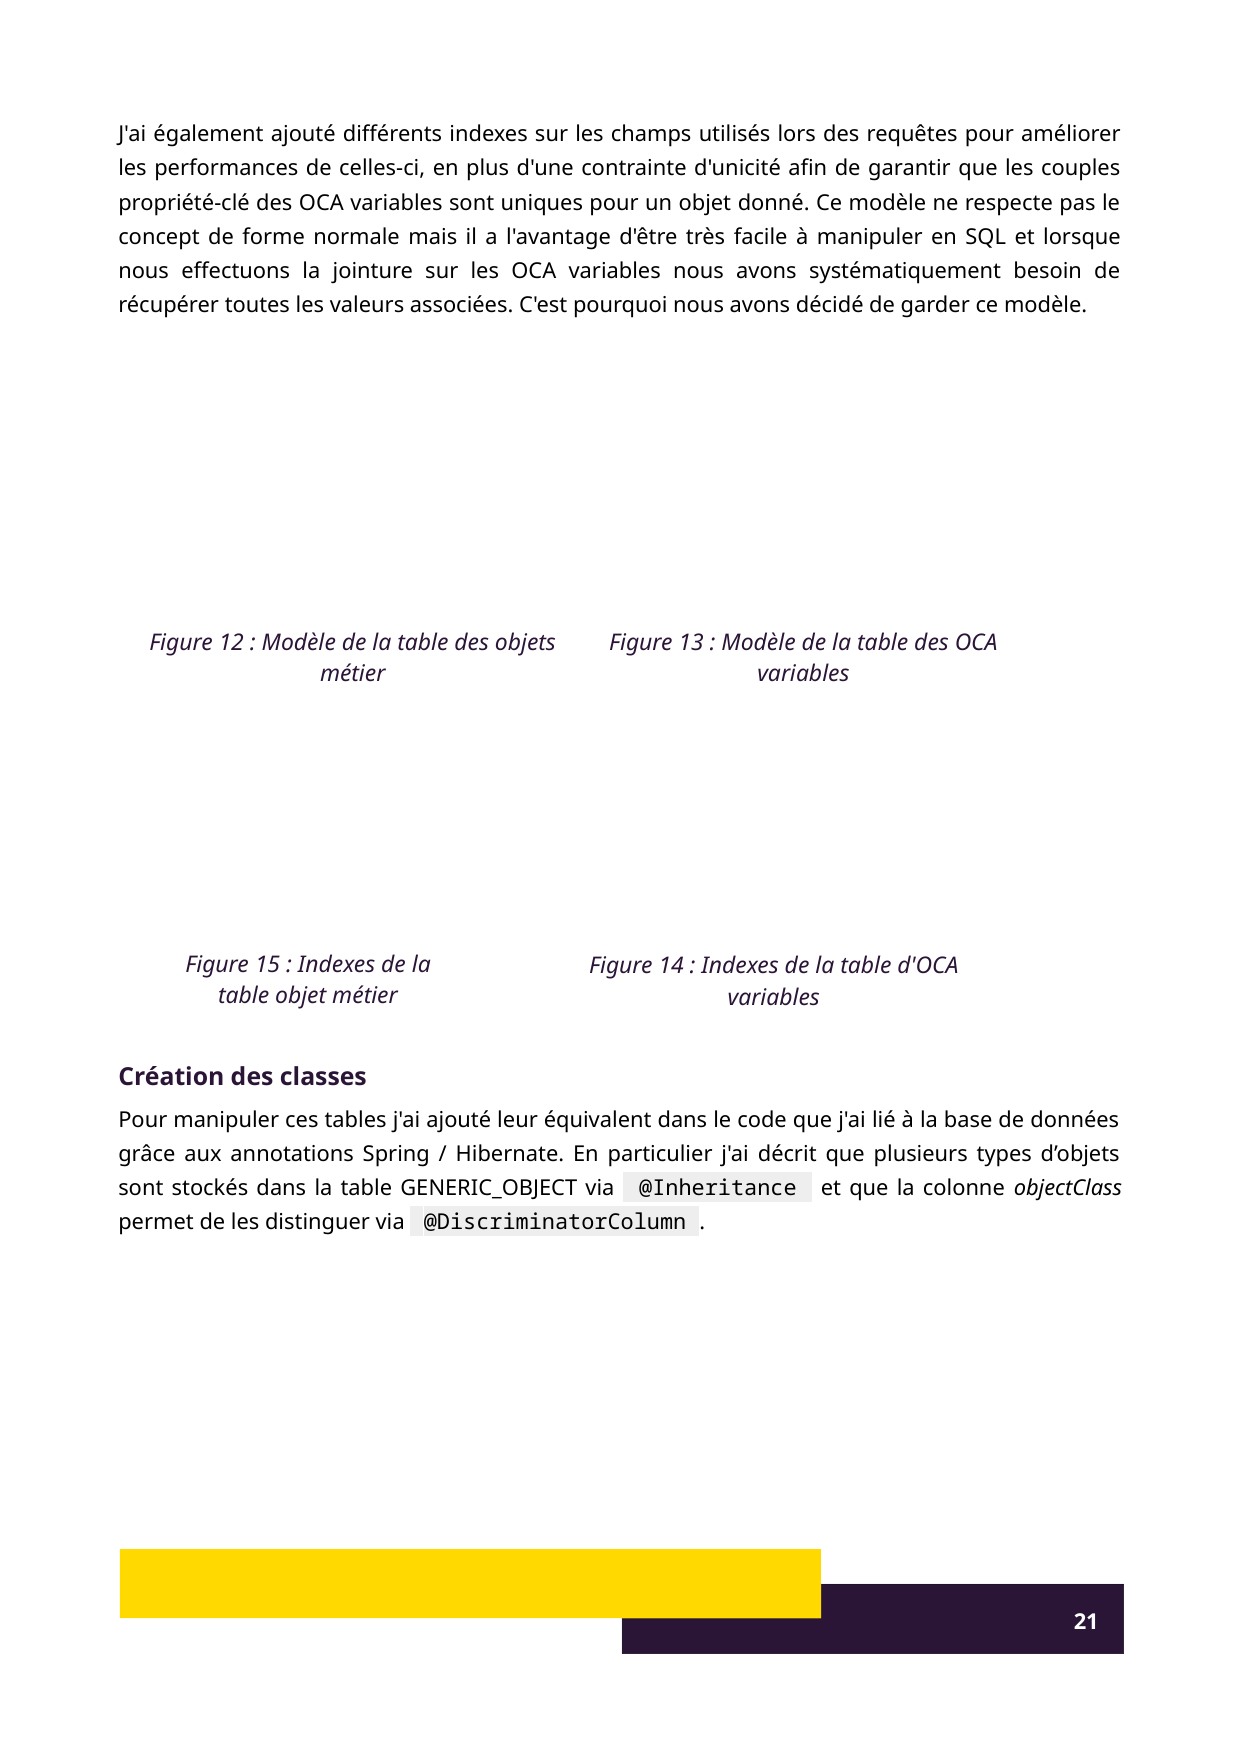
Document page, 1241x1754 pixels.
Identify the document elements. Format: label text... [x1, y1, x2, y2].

text Figure 12 : Modèle de la table des objets métier [142, 361, 566, 688]
text Figure 14 : Indexes de la table d'OCA variables [558, 699, 992, 1012]
subtitle Création des classes [118, 1058, 1122, 1092]
text Figure 13 : Modèle de la table des OCA variables [579, 363, 1030, 688]
text Pour manipuler ces tables j'ai ajouté leur équivalent dans le code que j'ai lié à la base de données grâce aux annotations Spring / Hibernate. En particulier j'ai décrit que plusieurs types d’objets sont stockés dans la table GENERIC_OBJECT via @Inheritance et que la colonne objectClass permet de les distinguer via @DiscriminatorColumn . [118, 1104, 1122, 1236]
text Figure 15 : Indexes de la table objet métier [177, 711, 441, 1011]
picture [119, 1549, 1124, 1654]
text J'ai également ajouté différents indexes sur les champs utilisés lors des requêtes pour améliorer les performances de celles-ci, en plus d'une contrainte d'unicité afin de garantir que les couples propriété-clé des OCA variables sont uniques pour un objet donné. Ce modèle ne respecte pas le concept de forme normale mais il a l'avantage d'être très facile à manipuler en SQL et lorsque nous effectuons la jointure sur les OCA variables nous avons systématiquement besoin de récupérer toutes les valeurs associées. C'est pourquoi nous avons décidé de garder ce modèle. [118, 118, 1122, 319]
